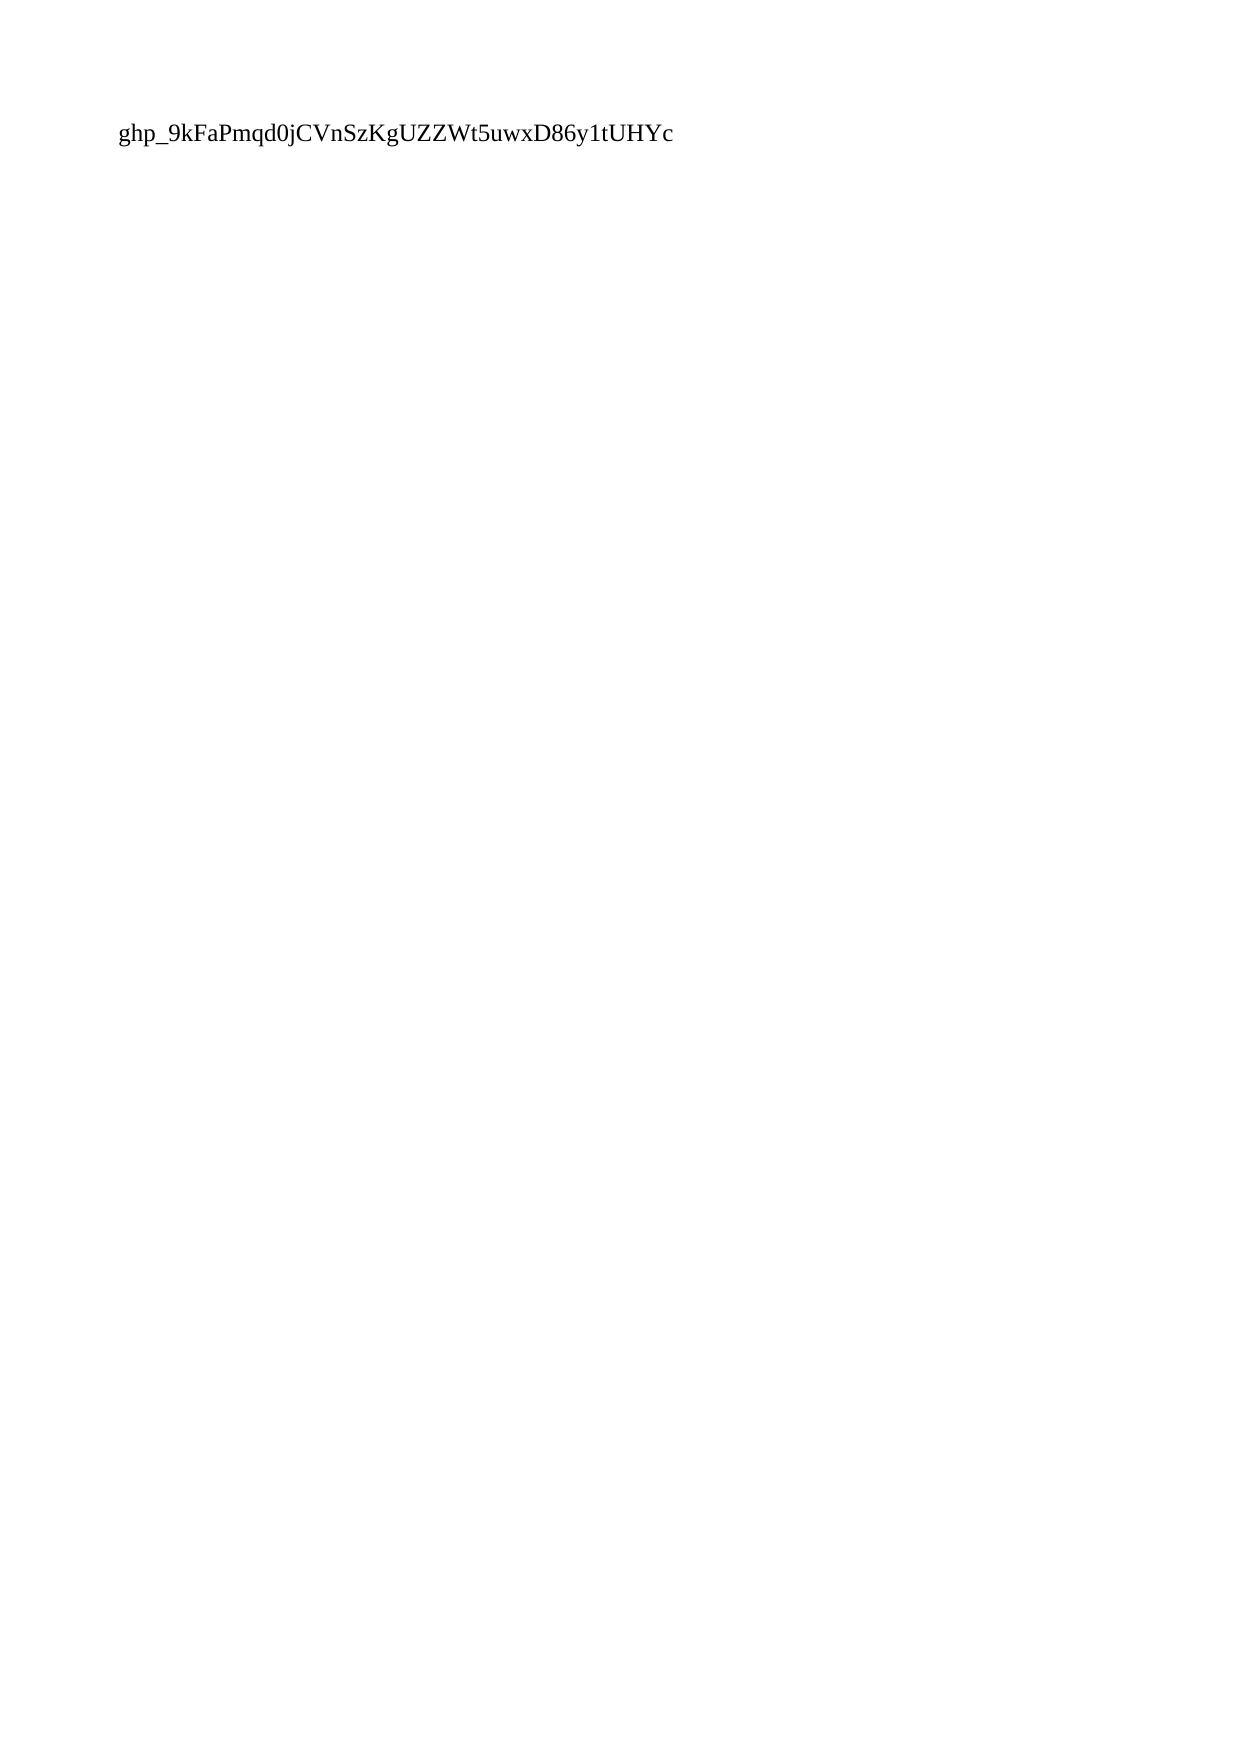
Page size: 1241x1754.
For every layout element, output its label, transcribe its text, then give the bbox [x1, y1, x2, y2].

text 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 [118, 118, 1122, 147]
